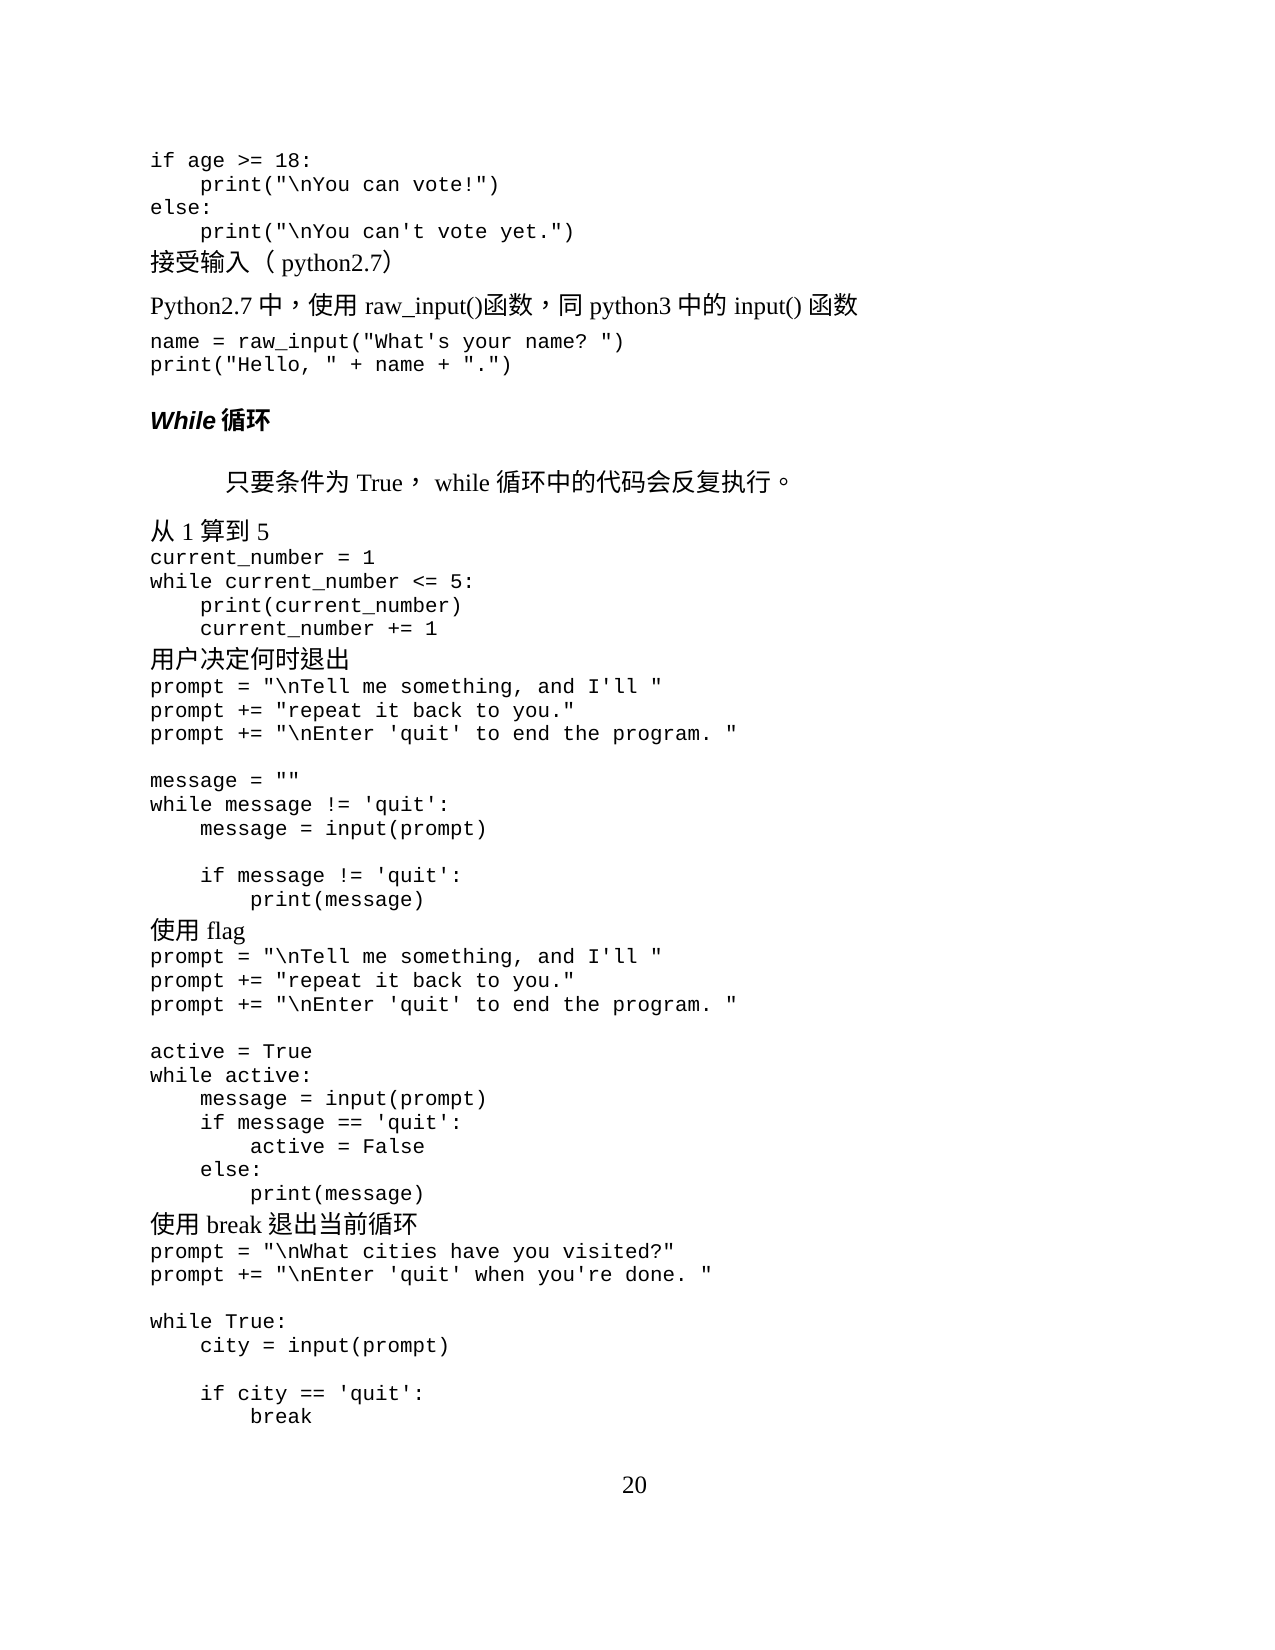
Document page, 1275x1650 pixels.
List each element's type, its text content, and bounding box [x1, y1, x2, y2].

text message = "" [150, 771, 1125, 794]
text current_number = 1 [150, 547, 1125, 571]
text prompt += "\nEnter 'quit' when you're done. " [150, 1264, 1125, 1288]
text prompt = "\nTell me something, and I'll " [150, 676, 1125, 699]
text 接受输入（ python2.7） [150, 244, 1125, 279]
text name = raw_input("What's your name? ") [150, 331, 1125, 354]
text city = input(prompt) [150, 1335, 1125, 1359]
text while active: [150, 1065, 1125, 1088]
text prompt += "repeat it back to you." [150, 970, 1125, 994]
text prompt += "repeat it back to you." [150, 699, 1125, 723]
text if message != 'quit': [150, 865, 1125, 889]
text 使用 flag [150, 912, 1125, 946]
text while current_number <= 5: [150, 571, 1125, 594]
text if age >= 18: [150, 150, 1125, 174]
text else: [150, 197, 1125, 221]
text prompt = "\nWhat cities have you visited?" [150, 1241, 1125, 1264]
text prompt += "\nEnter 'quit' to end the program. " [150, 723, 1125, 747]
text 从 1 算到 5 [150, 513, 1125, 547]
text break [150, 1406, 1125, 1430]
text Python2.7 中，使用 raw_input()函数，同 python3 中的 input() 函数 [150, 288, 1125, 322]
text if city == 'quit': [150, 1382, 1125, 1406]
text message = input(prompt) [150, 1088, 1125, 1112]
text while True: [150, 1312, 1125, 1335]
text print(current_number) [150, 594, 1125, 618]
text print("\nYou can vote!") [150, 174, 1125, 197]
text print(message) [150, 1183, 1125, 1207]
text 使用 break 退出当前循环 [150, 1207, 1125, 1241]
text prompt = "\nTell me something, and I'll " [150, 946, 1125, 970]
text print(message) [150, 889, 1125, 912]
text active = True [150, 1041, 1125, 1065]
text print("Hello, " + name + ".") [150, 354, 1125, 378]
text current_number += 1 [150, 618, 1125, 642]
text prompt += "\nEnter 'quit' to end the program. " [150, 994, 1125, 1017]
text active = False [150, 1136, 1125, 1159]
text 只要条件为 True， while 循环中的代码会反复执行。 [225, 464, 1125, 498]
text print("\nYou can't vote yet.") [150, 221, 1125, 244]
text while message != 'quit': [150, 794, 1125, 818]
text message = input(prompt) [150, 818, 1125, 841]
subtitle While循环 [150, 403, 1125, 437]
text 用户决定何时退出 [150, 642, 1125, 676]
text if message == 'quit': [150, 1112, 1125, 1136]
text else: [150, 1159, 1125, 1183]
